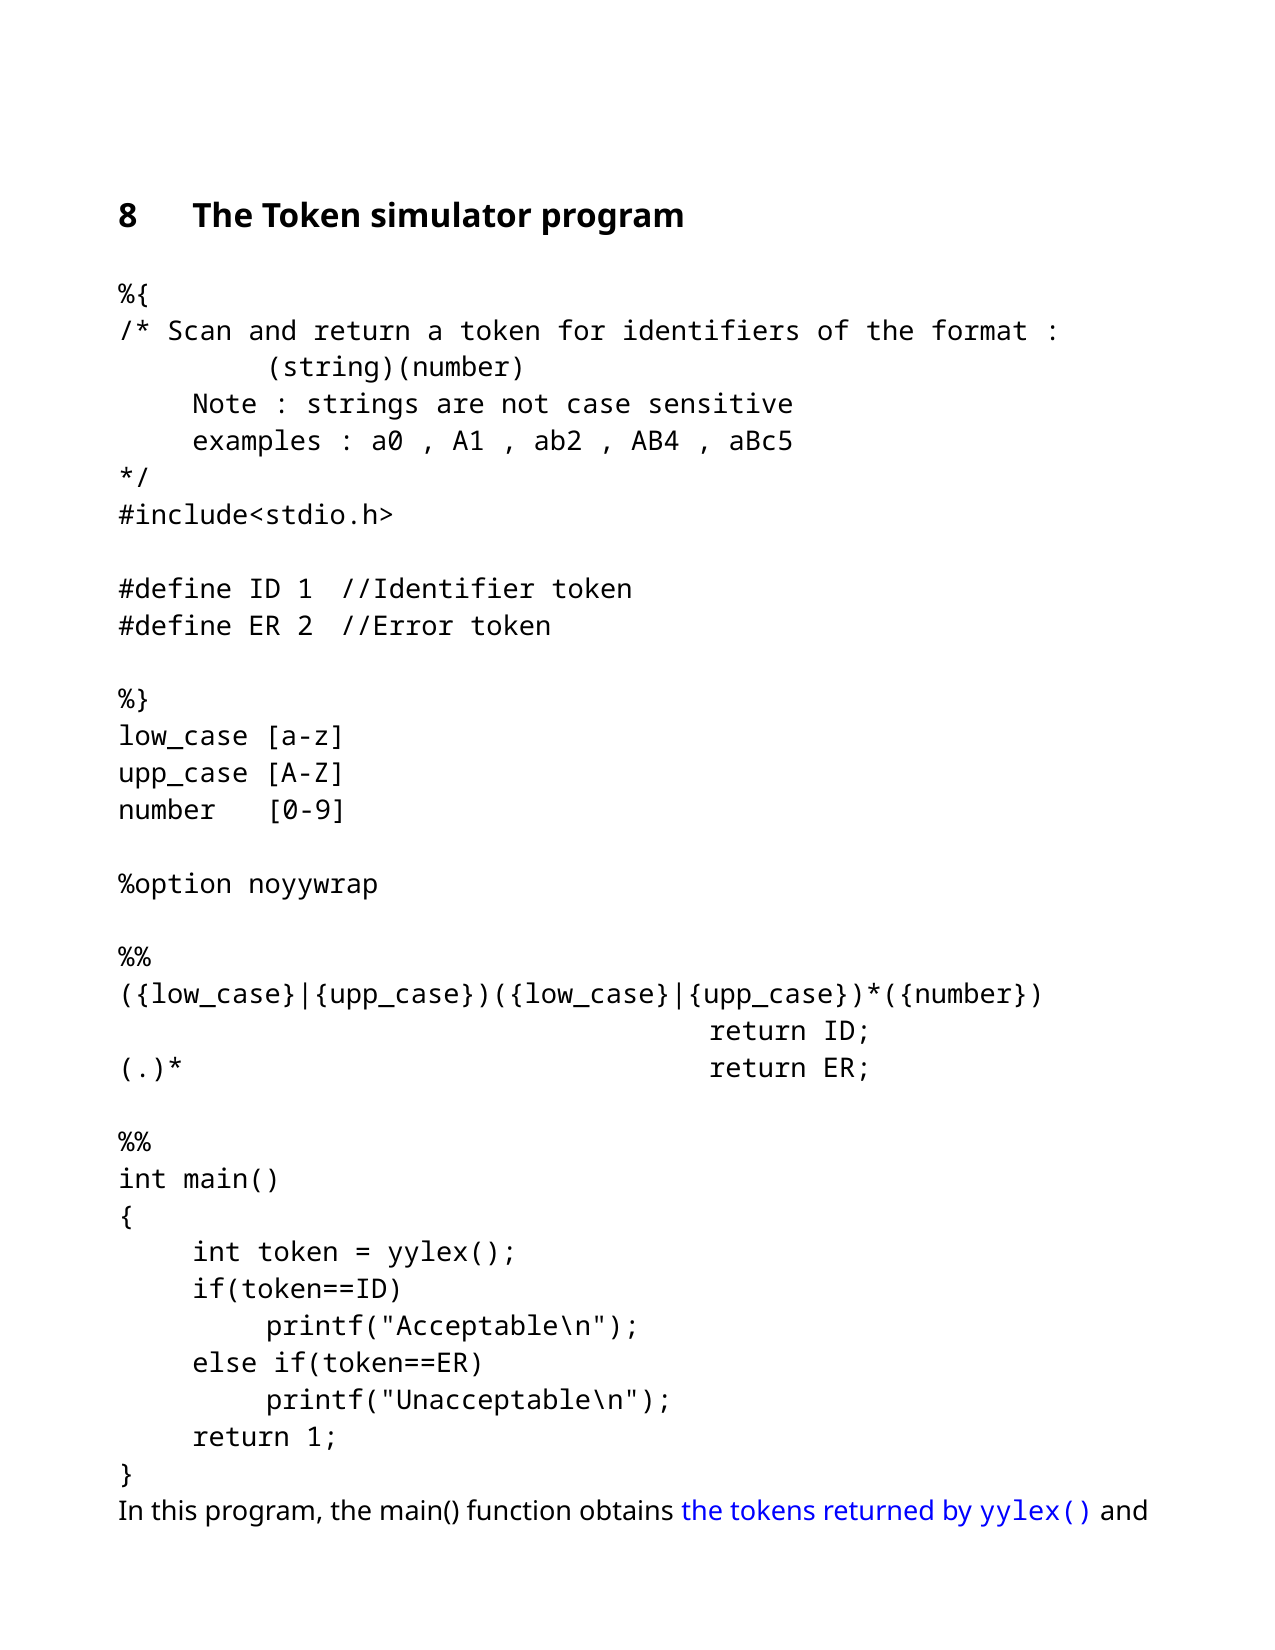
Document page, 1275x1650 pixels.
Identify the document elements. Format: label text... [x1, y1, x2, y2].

text #define ID 1 //Identifier token [118, 569, 1157, 606]
text if(token==ID) [118, 1270, 1157, 1307]
text In this program, the main() function obtains the tokens returned by yylex() and [118, 1491, 1157, 1528]
text else if(token==ER) [118, 1343, 1157, 1380]
text upp_case [A-Z] [118, 753, 1157, 790]
text */ [118, 458, 1157, 495]
text 8 The Token simulator program [118, 192, 1157, 237]
text %% [118, 1122, 1157, 1159]
text #define ER 2 //Error token [118, 606, 1157, 643]
text return ID; [118, 1012, 1157, 1048]
text Note : strings are not case sensitive [118, 385, 1157, 422]
text number [0-9] [118, 790, 1157, 827]
text printf("Acceptable\n"); [118, 1307, 1157, 1343]
text %option noyywrap [118, 864, 1157, 901]
text printf("Unacceptable\n"); [118, 1380, 1157, 1417]
text #include<stdio.h> [118, 495, 1157, 532]
text } [118, 1454, 1157, 1491]
text %} [118, 680, 1157, 717]
text int main() [118, 1159, 1157, 1196]
text %% [118, 938, 1157, 975]
text low_case [a-z] [118, 717, 1157, 753]
text return 1; [118, 1417, 1157, 1454]
text { [118, 1196, 1157, 1233]
text (.)* return ER; [118, 1048, 1157, 1085]
text examples : a0 , A1 , ab2 , AB4 , aBc5 [118, 422, 1157, 458]
text /* Scan and return a token for identifiers of the format : (string)(number) [118, 311, 1157, 385]
text %{ [118, 274, 1157, 311]
text int token = yylex(); [118, 1233, 1157, 1270]
text ({low_case}|{upp_case})({low_case}|{upp_case})*({number}) [118, 975, 1157, 1012]
